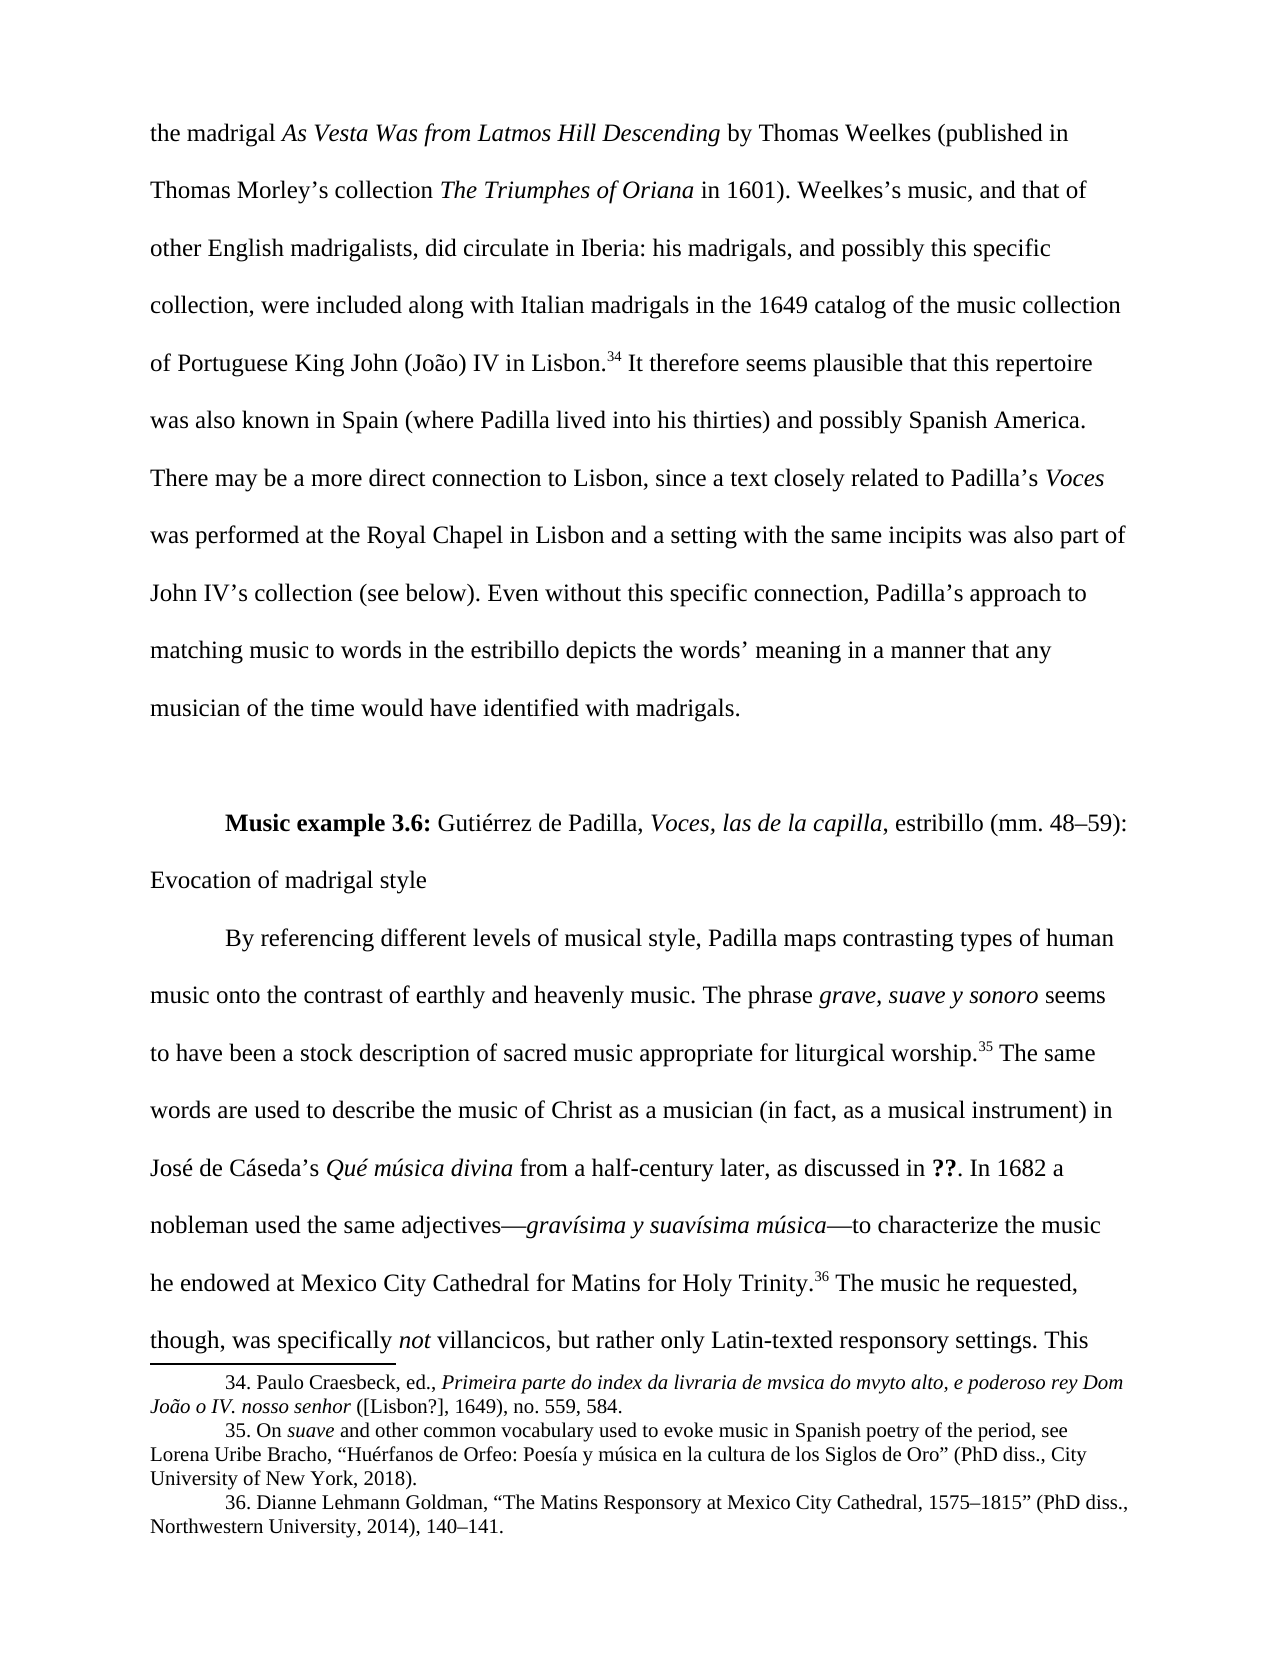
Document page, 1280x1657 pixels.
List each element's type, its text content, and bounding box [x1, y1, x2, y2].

text Music example 3.6: Gutiérrez de Padilla, Voces, las de la capilla, estribillo (mm. 48–59): Evocation of madrigal style [150, 808, 1130, 894]
text By referencing different levels of musical style, Padilla maps contrasting types of human music onto the contrast of earthly and heavenly music. The phrase grave, suave y sonoro seems to have been a stock description of sacred music appropriate for liturgical worship. The same words are used to describe the music of Christ as a musician (in fact, as a musical instrument) in José de Cáseda’s Qué música divina from a half-century later, as discussed in ??. In 1682 a nobleman used the same adjectives—gravísima y suavísima música—to characterize the music he endowed at Mexico City Cathedral for Matins for Holy Trinity. The music he requested, though, was specifically not villancicos, but rather only Latin-texted responsory settings. This [150, 923, 1130, 1354]
text Dianne Lehmann Goldman, “The Matins Responsory at Mexico City Cathedral, 1575–1815” (PhD diss., Northwestern University, 2014), 140–141. [150, 1490, 1130, 1538]
text On suave and other common vocabulary used to evoke music in Spanish poetry of the period, see Lorena Uribe Bracho, “Huérfanos de Orfeo: Poesía y música en la cultura de los Siglos de Oro” (PhD diss., City University of New York, 2018). [150, 1418, 1130, 1490]
text the madrigal As Vesta Was from Latmos Hill Descending by Thomas Weelkes (published in Thomas Morley’s collection The Triumphes of Oriana in 1601). Weelkes’s music, and that of other English madrigalists, did circulate in Iberia: his madrigals, and possibly this specific collection, were included along with Italian madrigals in the 1649 catalog of the music collection of Portuguese King John (João) IV in Lisbon. It therefore seems plausible that this repertoire was also known in Spain (where Padilla lived into his thirties) and possibly Spanish America. There may be a more direct connection to Lisbon, since a text closely related to Padilla’s Voces was performed at the Royal Chapel in Lisbon and a setting with the same incipits was also part of John IV’s collection (see below). Even without this specific connection, Padilla’s approach to matching music to words in the estribillo depicts the words’ meaning in a manner that any musician of the time would have identified with madrigals. [150, 118, 1130, 722]
text Paulo Craesbeck, ed., Primeira parte do index da livraria de mvsica do mvyto alto, e poderoso rey Dom João o IV. nosso senhor ([Lisbon?], 1649), no. 559, 584. [150, 1370, 1130, 1418]
